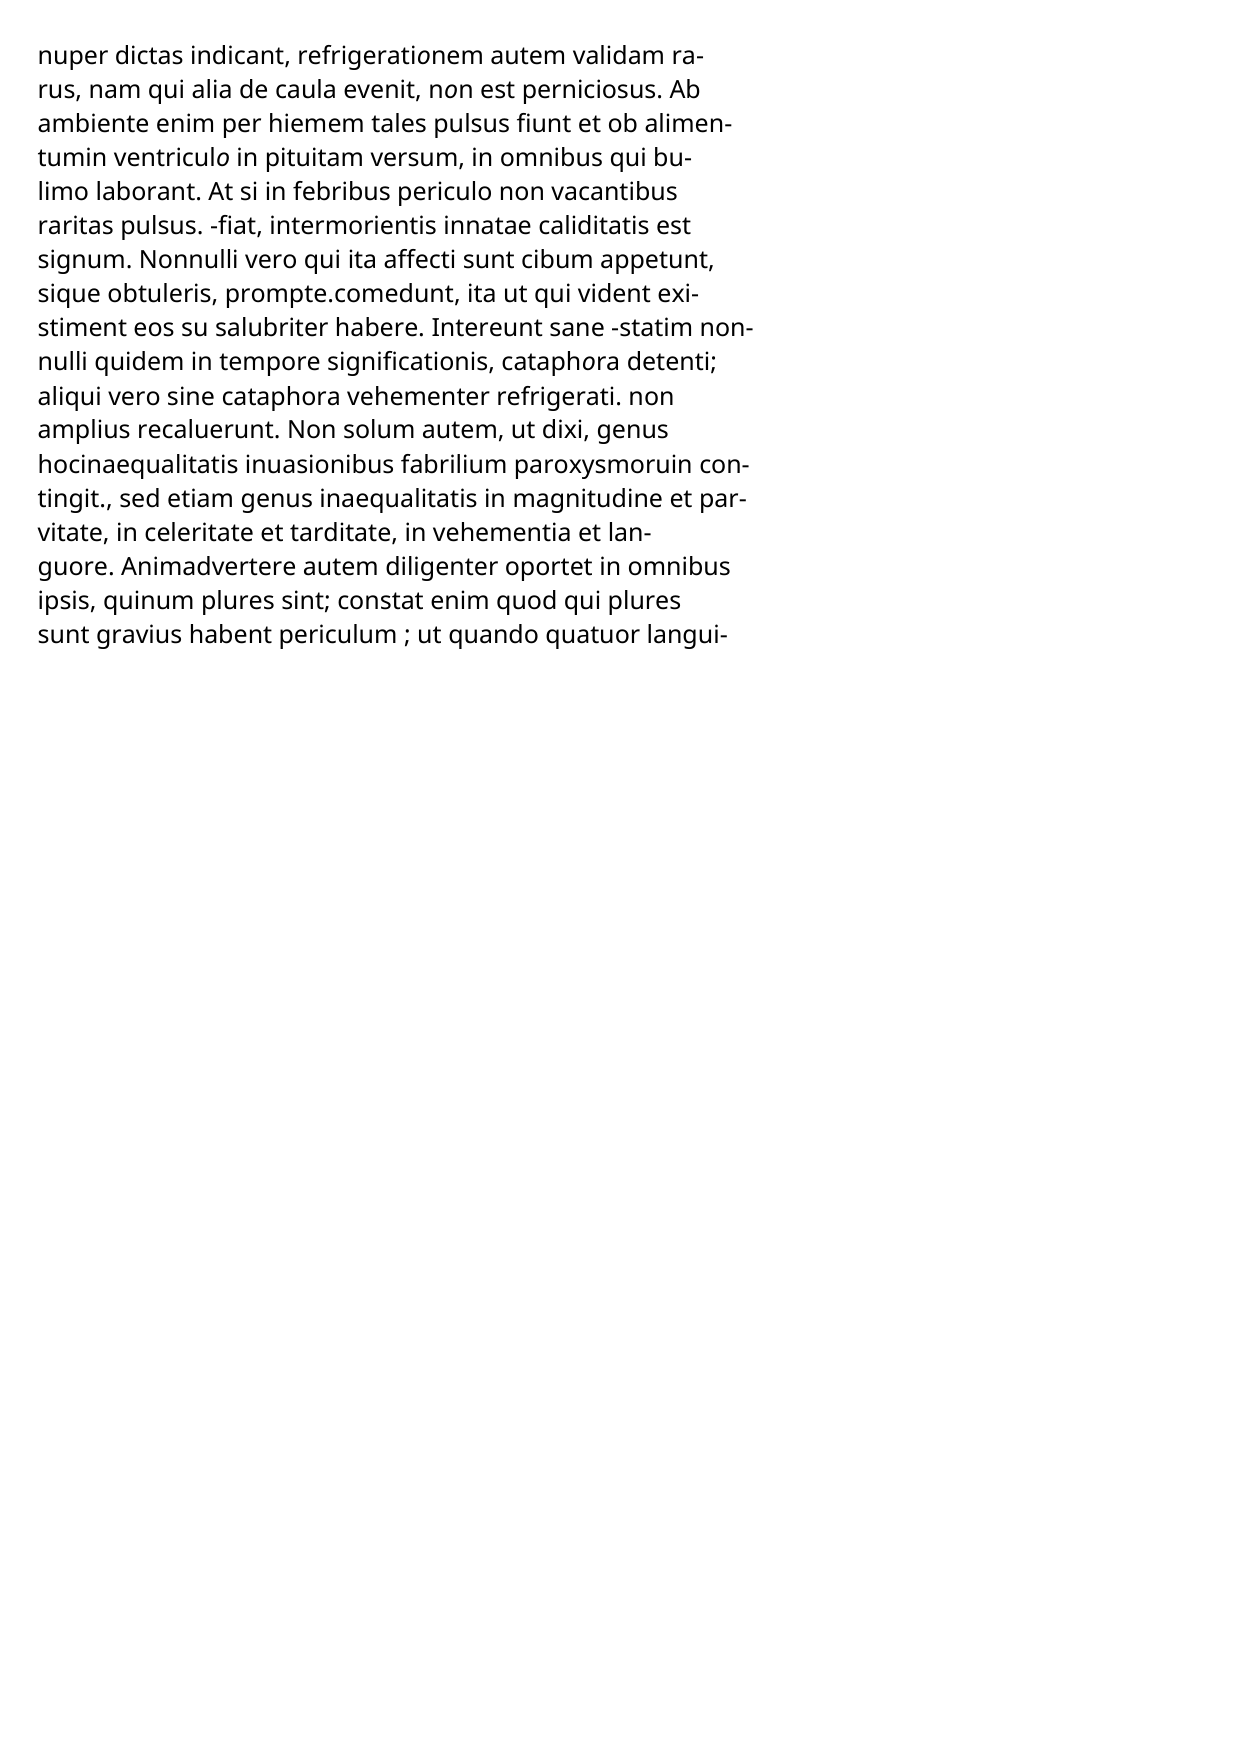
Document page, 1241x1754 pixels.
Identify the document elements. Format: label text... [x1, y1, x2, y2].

text nuper dictas indicant, refrigerationem autem validam ra- rus, nam qui alia de caula evenit, non est perniciosus. Ab ambiente enim per hiemem tales pulsus fiunt et ob alimen- tumin ventriculo in pituitam versum, in omnibus qui bu- limo laborant. At si in febribus periculo non vacantibus raritas pulsus. -fiat, intermorientis innatae caliditatis est signum. Nonnulli vero qui ita affecti sunt cibum appetunt, sique obtuleris, prompte.comedunt, ita ut qui vident exi- stiment eos su salubriter habere. Intereunt sane -statim non- nulli quidem in tempore significationis, cataphora detenti; aliqui vero sine cataphora vehementer refrigerati. non amplius recaluerunt. Non solum autem, ut dixi, genus hocinaequalitatis inuasionibus fabrilium paroxysmoruin con- tingit., sed etiam genus inaequalitatis in magnitudine et par- vitate, in celeritate et tarditate, in vehementia et lan- guore. Animadvertere autem diligenter oportet in omnibus ipsis, quinum plures sint; constat enim quod qui plures sunt gravius habent periculum ; ut quando quatuor langui- [37, 37, 1203, 651]
